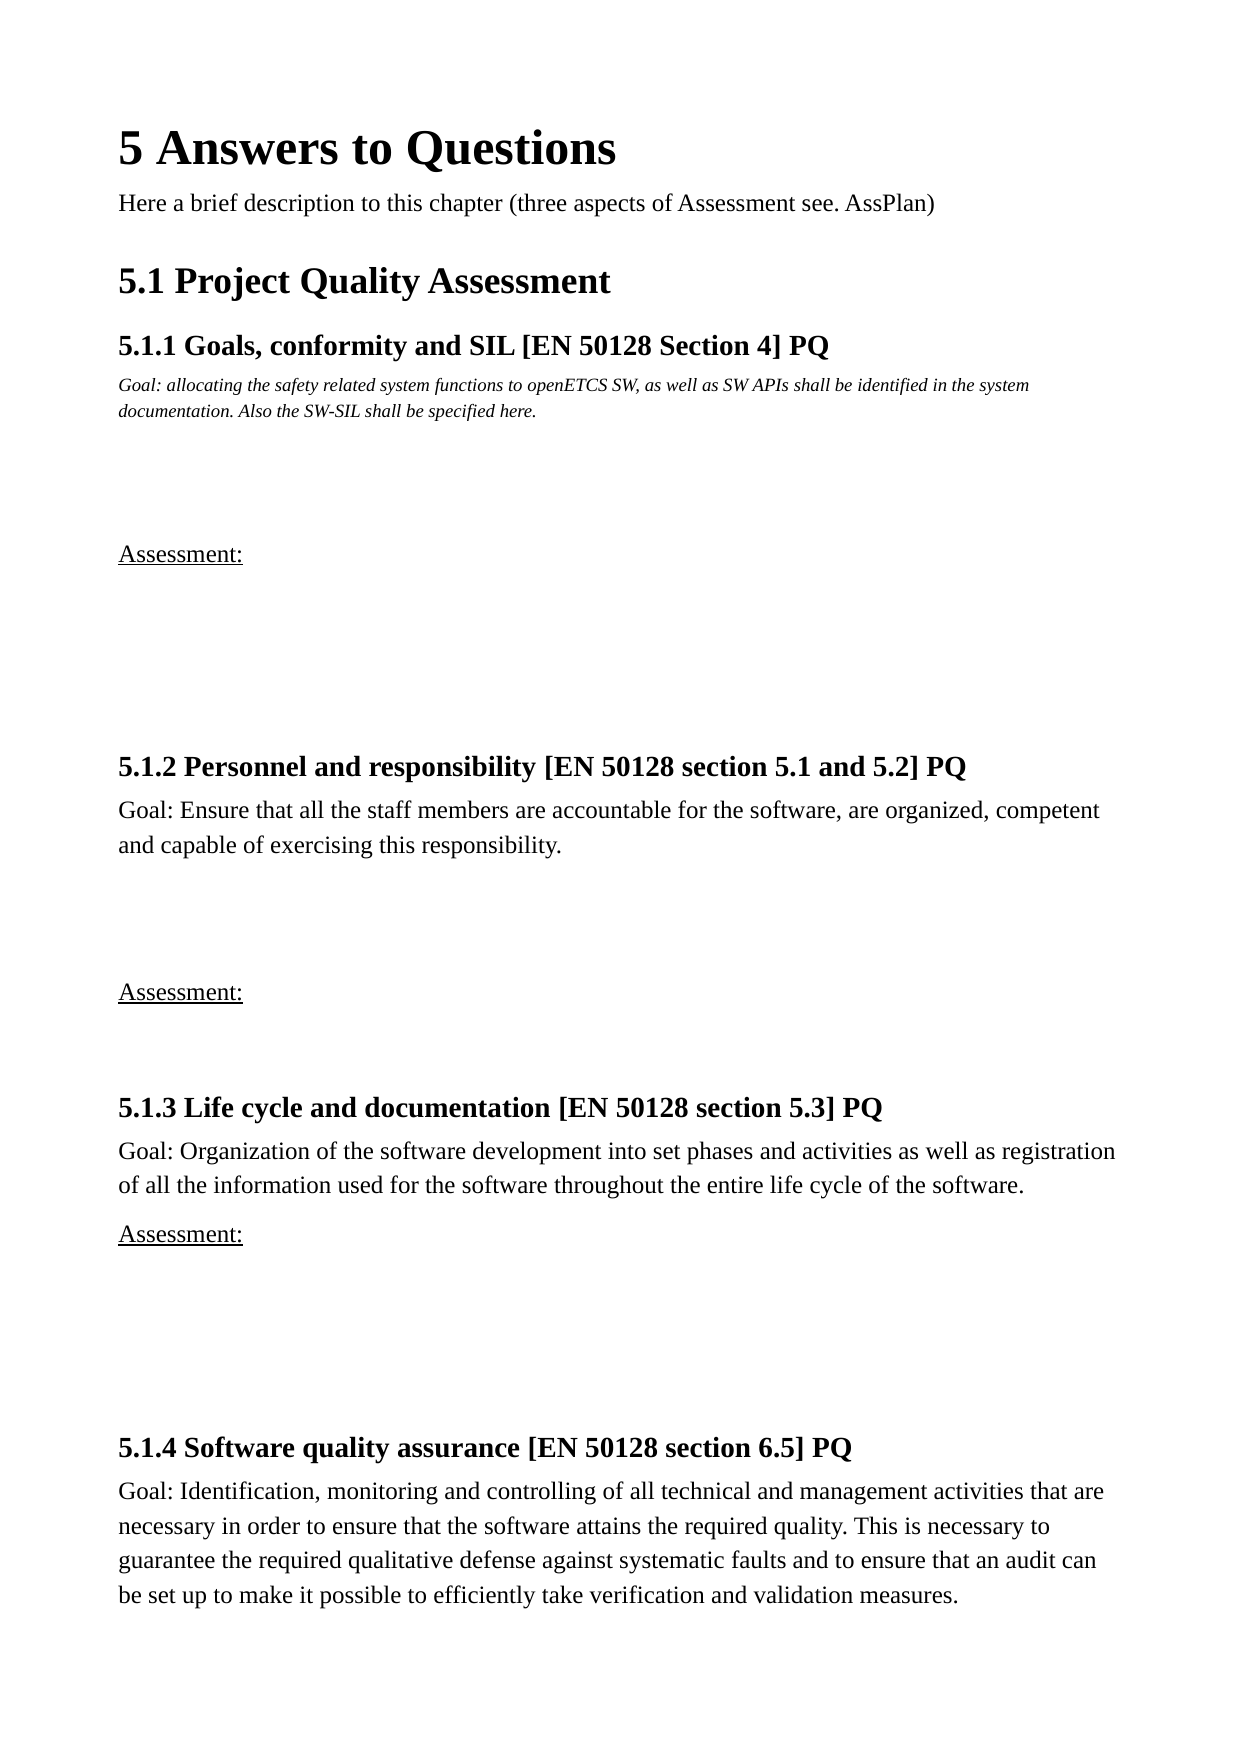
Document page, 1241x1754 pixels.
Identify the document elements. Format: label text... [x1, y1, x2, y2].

text Goal: Identification, monitoring and controlling of all technical and management activities that are necessary in order to ensure that the software attains the required quality. This is necessary to guarantee the required qualitative defense against systematic faults and to ensure that an audit can be set up to make it possible to efficiently take verification and validation measures. [118, 1476, 1122, 1608]
subtitle 5.1.4 Software quality assurance [EN 50128 section 6.5] PQ [118, 1430, 1122, 1464]
subtitle 5.1 Project Quality Assessment [118, 258, 1122, 301]
subtitle 5.1.2 Personnel and responsibility [EN 50128 section 5.1 and 5.2] PQ [118, 749, 1122, 783]
subtitle 5 Answers to Questions [118, 118, 1122, 176]
text Assessment: [118, 1219, 1122, 1248]
text Assessment: [118, 977, 1122, 1006]
text Goal: allocating the safety related system functions to openETCS SW, as well as SW APIs shall be identified in the system documentation. Also the SW-SIL shall be specified here. [118, 374, 1122, 422]
text Assessment: [118, 539, 1122, 567]
text Goal: Organization of the software development into set phases and activities as well as registration of all the information used for the software throughout the entire life cycle of the software. [118, 1136, 1122, 1199]
text Here a brief description to this chapter (three aspects of Assessment see. AssPlan) [118, 188, 1122, 217]
subtitle 5.1.1 Goals, conformity and SIL [EN 50128 Section 4] PQ [118, 328, 1122, 362]
text Goal: Ensure that all the staff members are accountable for the software, are organized, competent and capable of exercising this responsibility. [118, 796, 1122, 859]
subtitle 5.1.3 Life cycle and documentation [EN 50128 section 5.3] PQ [118, 1090, 1122, 1123]
